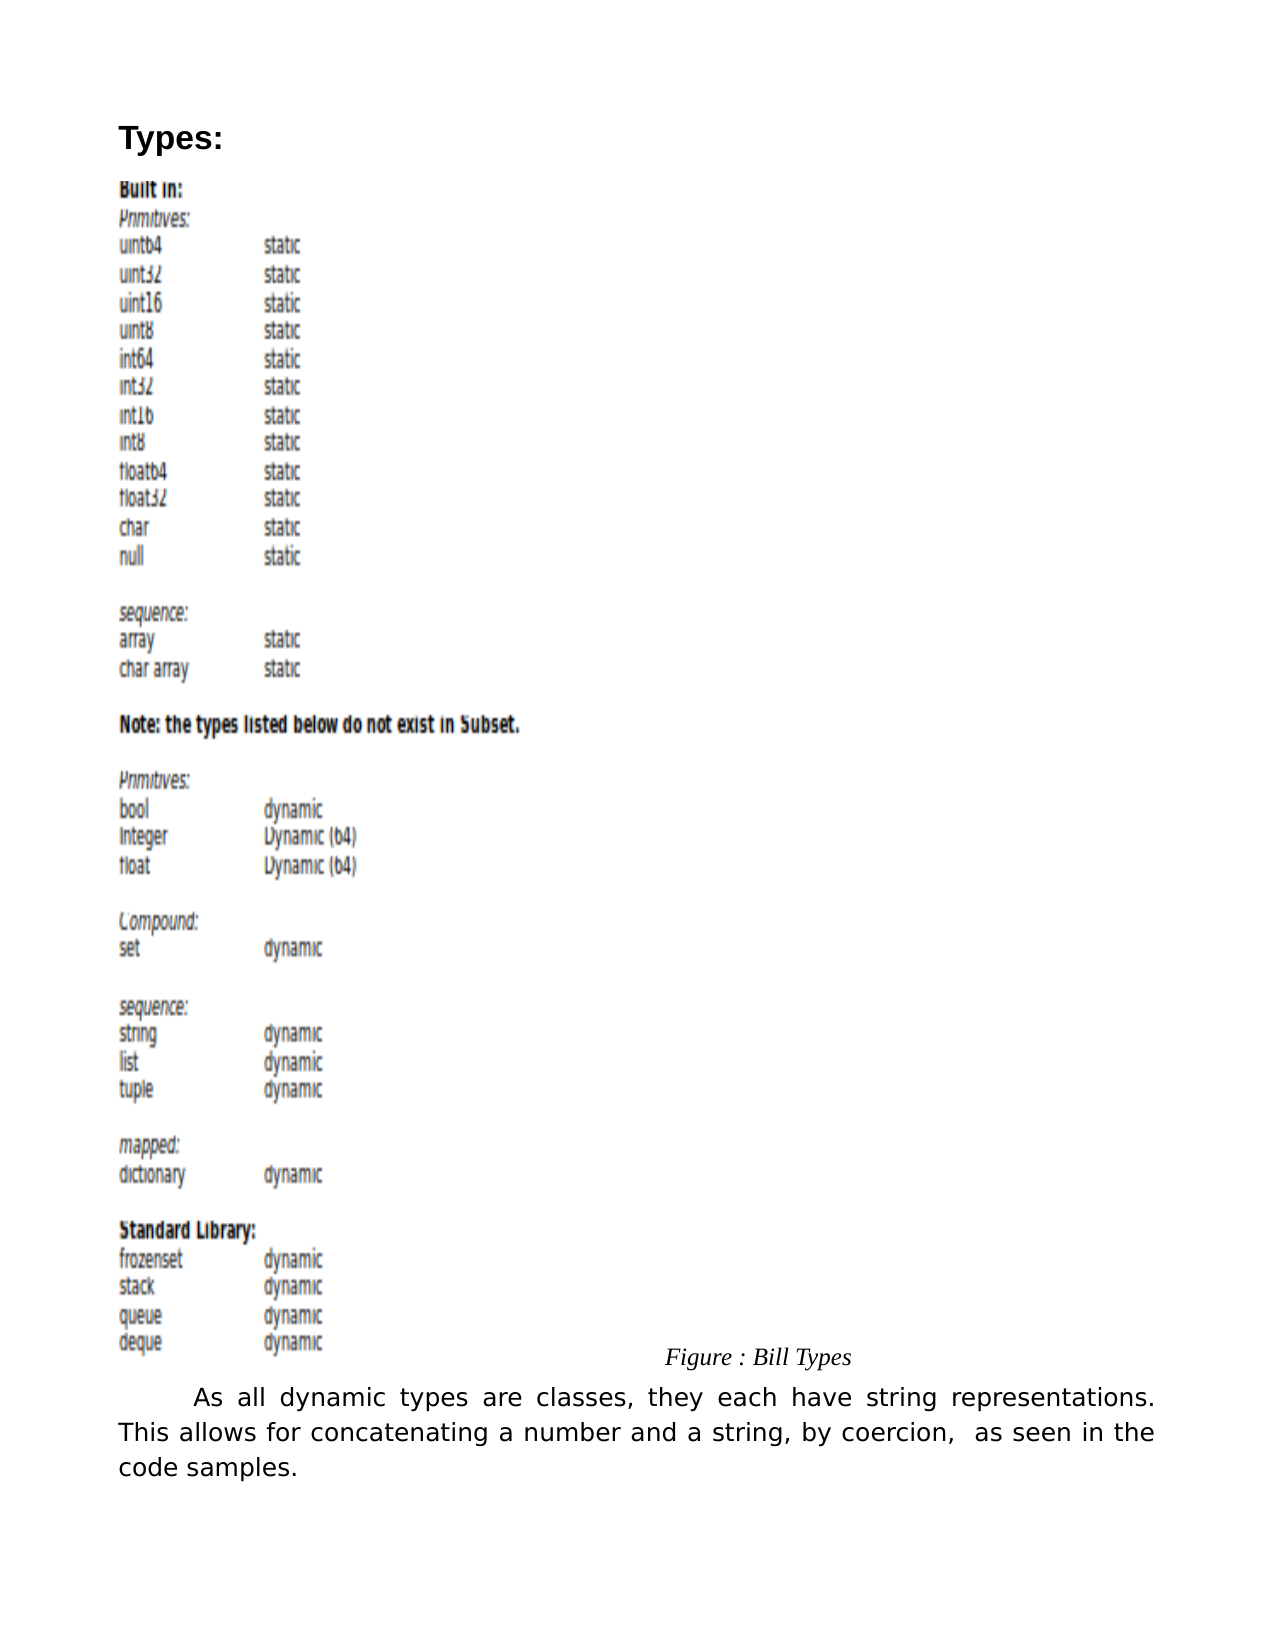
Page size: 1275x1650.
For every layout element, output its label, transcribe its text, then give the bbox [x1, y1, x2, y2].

text As all dynamic types are classes, they each have string representations. This allows for concatenating a number and a string, by coercion, as seen in the code samples. [118, 1383, 1157, 1483]
text Figure : Bill Types [118, 182, 1157, 1371]
subtitle Types: [118, 118, 1157, 157]
picture [118, 181, 665, 1366]
